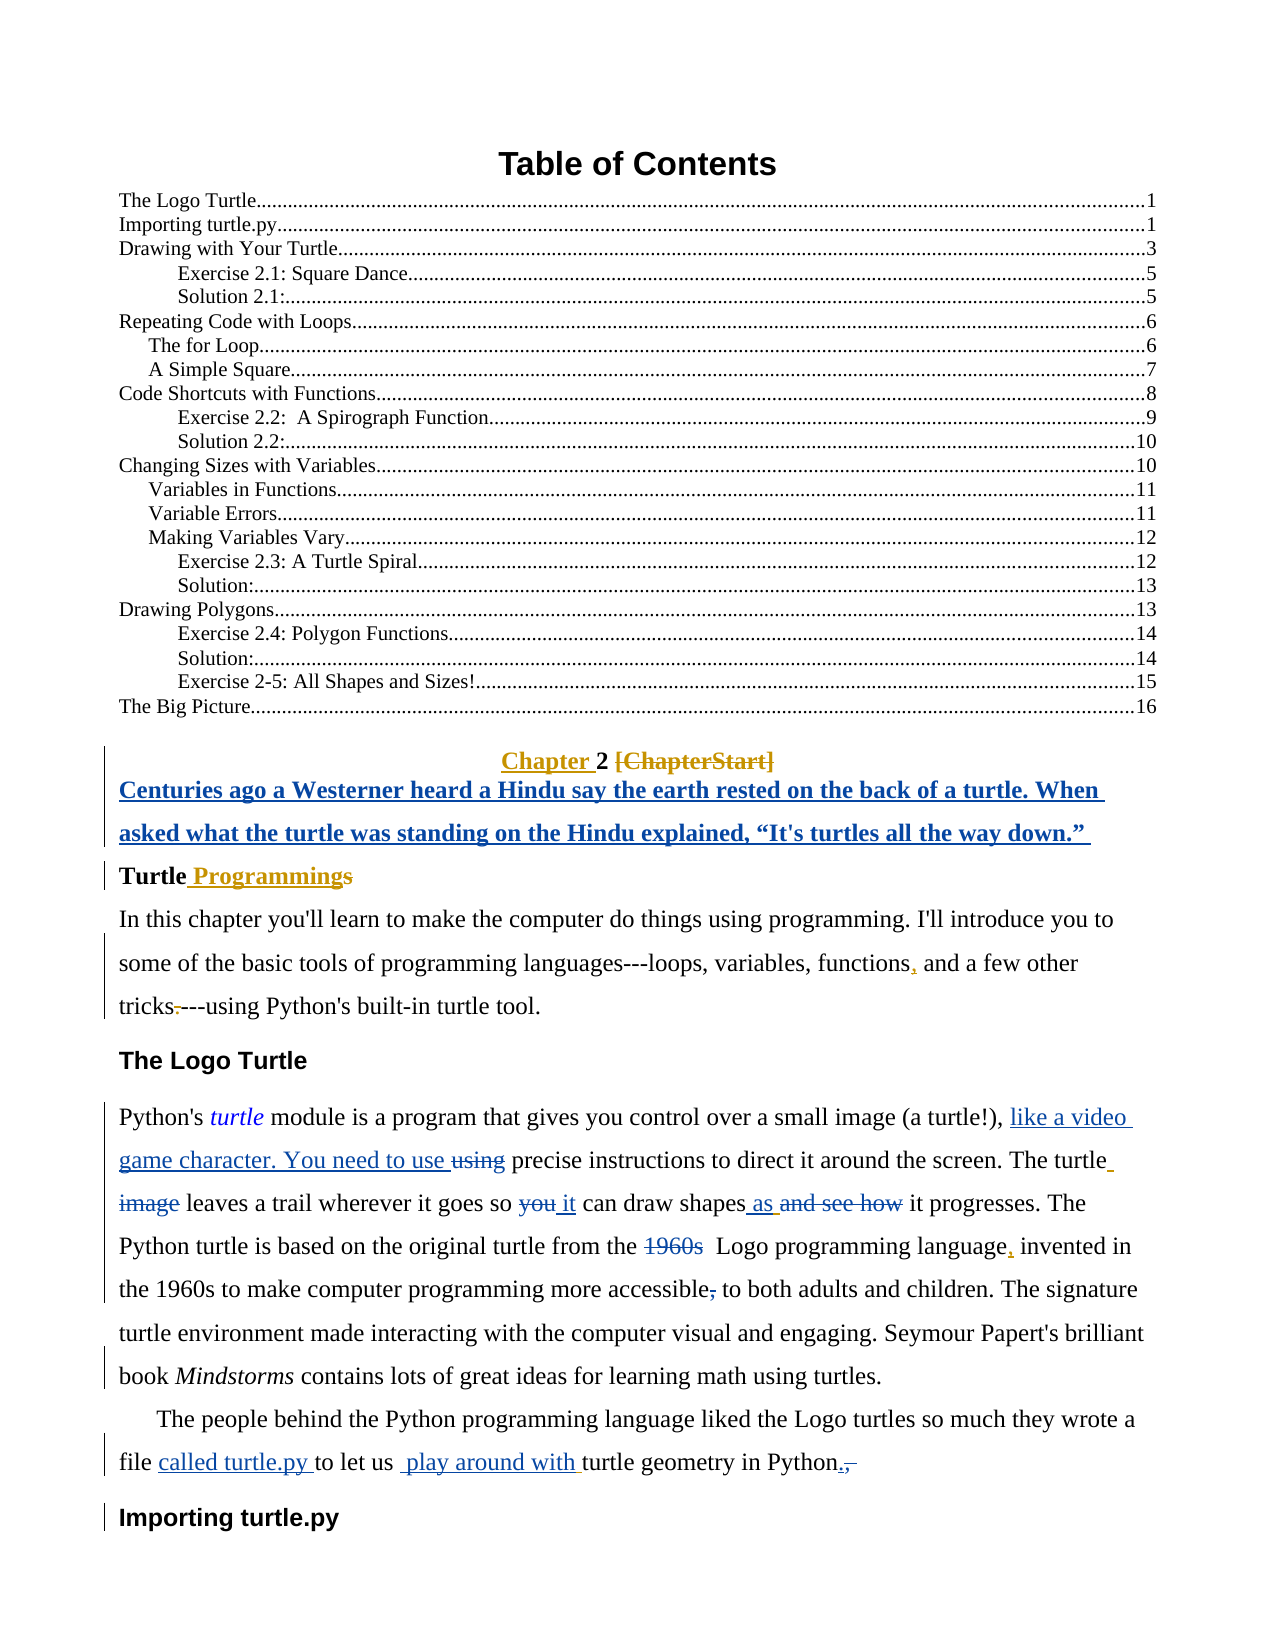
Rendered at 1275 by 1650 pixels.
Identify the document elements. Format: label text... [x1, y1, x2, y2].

title Centuries ago a Westerner heard a Hindu say the earth rested on the back of a turtle. When asked what the turtle was standing on the Hindu explained, “It's turtles all the way down.” [118, 775, 1156, 847]
text Exercise 2.4: Polygon Functions 14 [177, 621, 1156, 645]
title Turtle Programming [118, 861, 1156, 890]
text Exercise 2.3: A Turtle Spiral 12 [177, 549, 1156, 573]
text Exercise 2.1: Square Dance 5 [177, 260, 1156, 284]
text Making Variables Vary 12 [148, 525, 1156, 549]
text Repeating Code with Loops 6 [118, 308, 1156, 333]
text The Logo Turtle 1 [118, 188, 1156, 212]
text Exercise 2.2: A Spirograph Function 9 [177, 405, 1156, 429]
text The for Loop 6 [148, 333, 1156, 357]
text Chapter 2 [118, 746, 1156, 775]
text A Simple Square 7 [148, 357, 1156, 381]
text Drawing Polygons 13 [118, 597, 1156, 621]
text Changing Sizes with Variables 10 [118, 453, 1156, 477]
subtitle Table of Contents [118, 143, 1156, 182]
text Exercise 2-5: All Shapes and Sizes! 15 [177, 669, 1156, 693]
text The Logo Turtle [118, 1046, 1156, 1075]
text In this chapter you'll learn to make the computer do things using programming. I'll introduce you to some of the basic tools of programming languages---loops, variables, functions, and a few other tricks---using Python's built-in turtle tool. [118, 904, 1156, 1019]
text Solution 2.2: 10 [177, 429, 1156, 453]
text Importing turtle.py [118, 1503, 1156, 1531]
text Code Shortcuts with Functions 8 [118, 381, 1156, 405]
text The Big Picture 16 [118, 693, 1156, 718]
text Importing turtle.py 1 [118, 212, 1156, 236]
text Solution: 14 [177, 645, 1156, 669]
text The people behind the Python programming language liked the Logo turtles so much they wrote a file called turtle.py to let us play around with turtle geometry in Python. [118, 1404, 1156, 1476]
text Python's turtle module is a program that gives you control over a small image (a turtle!), like a video game character. You need to use precise instructions to direct it around the screen. The turtle leaves a trail wherever it goes so it can draw shapes as it progresses. The Python turtle is based on the original turtle from the Logo programming language, invented in the 1960s to make computer programming more accessible to both adults and children. The signature turtle environment made interacting with the computer visual and engaging. Seymour Papert's brilliant book Mindstorms contains lots of great ideas for learning math using turtles. [118, 1102, 1156, 1389]
text Solution 2.1: 5 [177, 284, 1156, 308]
text Drawing with Your Turtle 3 [118, 236, 1156, 260]
text Variable Errors 11 [148, 501, 1156, 525]
text Variables in Functions 11 [148, 477, 1156, 501]
text Solution: 13 [177, 573, 1156, 597]
